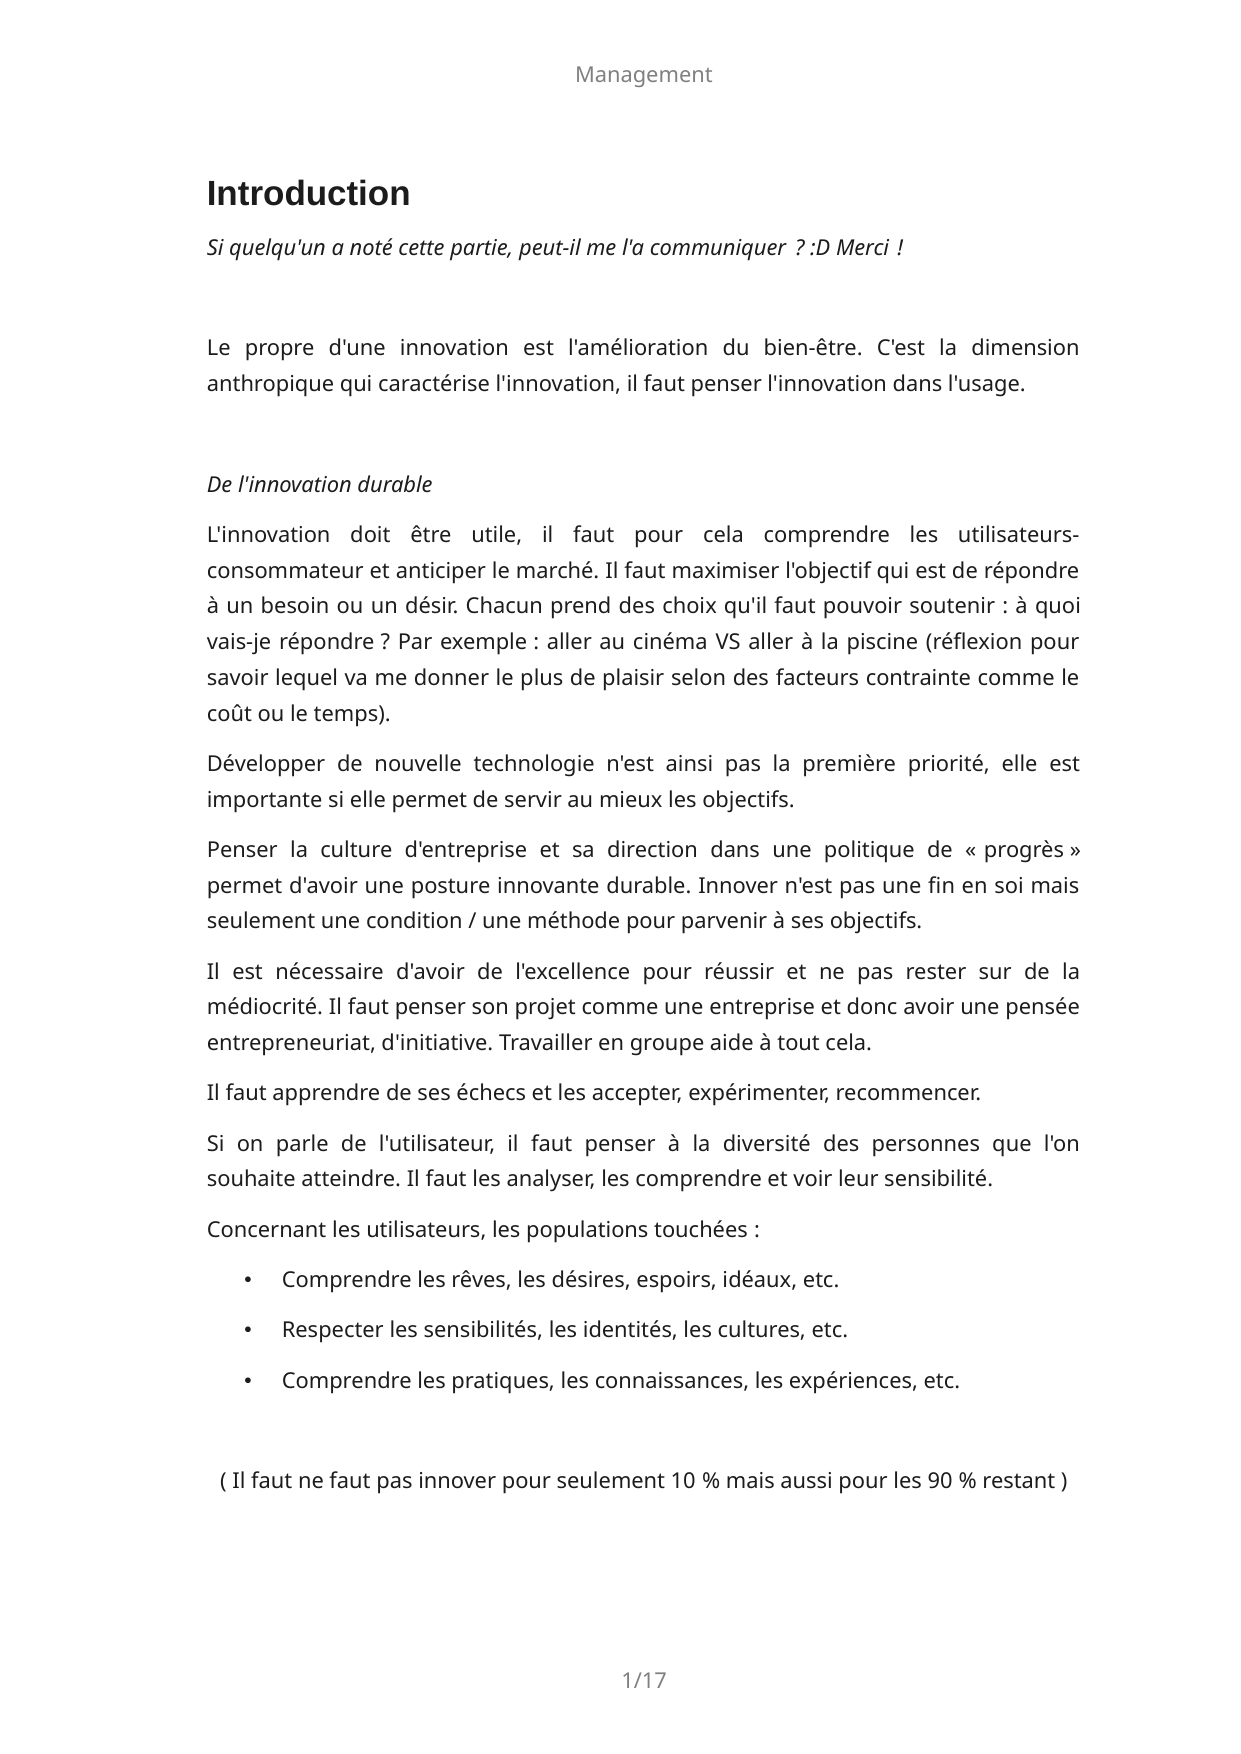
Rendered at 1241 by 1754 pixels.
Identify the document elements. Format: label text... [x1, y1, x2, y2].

text Penser la culture d'entreprise et sa direction dans une politique de « progrès » permet d'avoir une posture innovante durable. Innover n'est pas une fin en soi mais seulement une condition / une méthode pour parvenir à ses objectifs. [207, 834, 1081, 935]
list Comprendre les pratiques, les connaissances, les expériences, etc. [244, 1365, 1081, 1394]
text Il faut apprendre de ses échecs et les accepter, expérimenter, recommencer. [207, 1077, 1081, 1107]
text De l'innovation durable [207, 468, 1081, 498]
text Le propre d'une innovation est l'amélioration du bien-être. C'est la dimension anthropique qui caractérise l'innovation, il faut penser l'innovation dans l'usage. [207, 332, 1081, 398]
text L'innovation doit être utile, il faut pour cela comprendre les utilisateurs-consommateur et anticiper le marché. Il faut maximiser l'objectif qui est de répondre à un besoin ou un désir. Chacun prend des choix qu'il faut pouvoir soutenir : à quoi vais-je répondre ? Par exemple : aller au cinéma VS aller à la piscine (réflexion pour savoir lequel va me donner le plus de plaisir selon des facteurs contrainte comme le coût ou le temps). [207, 519, 1081, 727]
text ( Il faut ne faut pas innover pour seulement 10 % mais aussi pour les 90 % restant ) [207, 1465, 1081, 1495]
list Respecter les sensibilités, les identités, les cultures, etc. [244, 1314, 1081, 1344]
text Développer de nouvelle technologie n'est ainsi pas la première priorité, elle est importante si elle permet de servir au mieux les objectifs. [207, 748, 1081, 813]
text Si quelqu'un a noté cette partie, peut-il me l'a communiquer ? :D Merci ! [207, 232, 1081, 261]
text Concernant les utilisateurs, les populations touchées : [207, 1214, 1081, 1243]
text Si on parle de l'utilisateur, il faut penser à la diversité des personnes que l'on souhaite atteindre. Il faut les analyser, les comprendre et voir leur sensibilité. [207, 1128, 1081, 1193]
list Comprendre les rêves, les désires, espoirs, idéaux, etc. [244, 1264, 1081, 1294]
subtitle Introduction [207, 173, 1081, 213]
text Il est nécessaire d'avoir de l'excellence pour réussir et ne pas rester sur de la médiocrité. Il faut penser son projet comme une entreprise et donc avoir une pensée entrepreneuriat, d'initiative. Travailler en groupe aide à tout cela. [207, 956, 1081, 1057]
